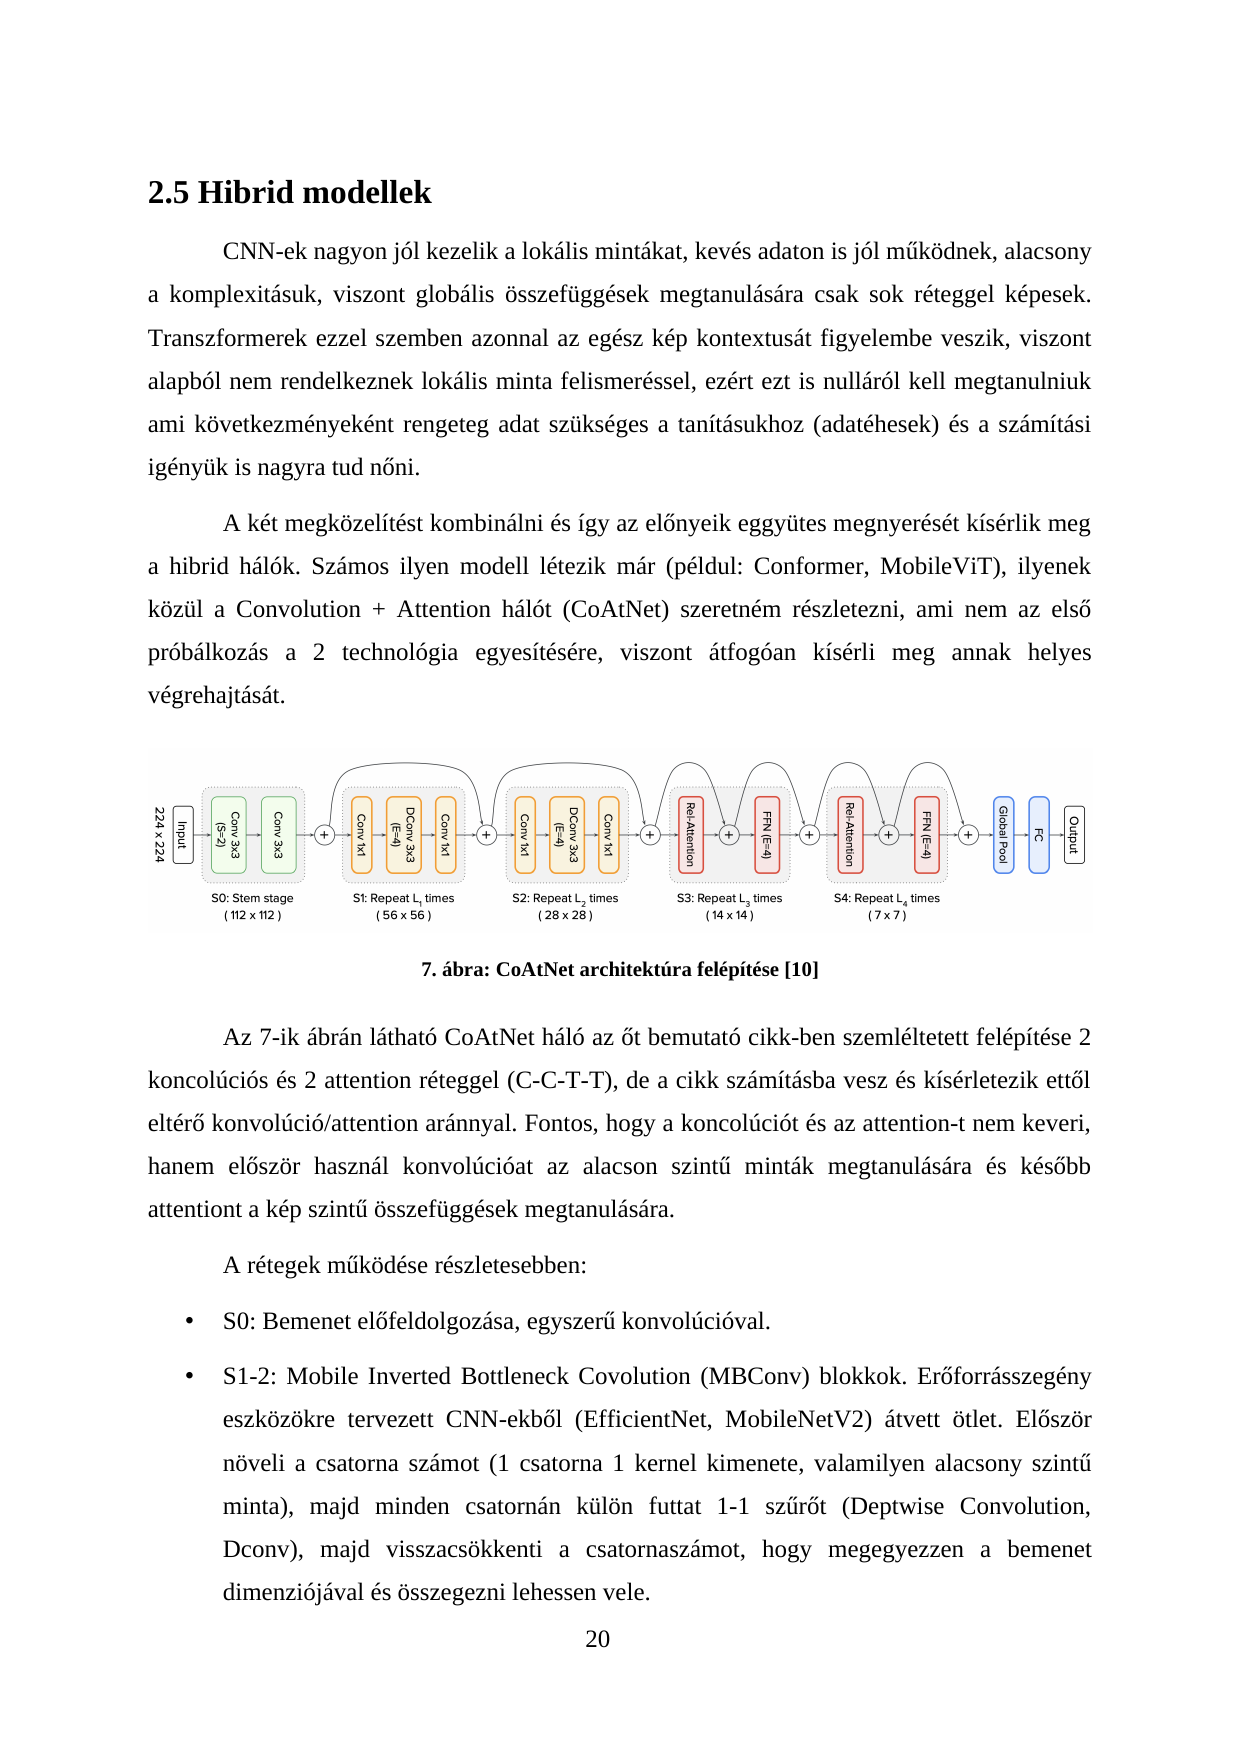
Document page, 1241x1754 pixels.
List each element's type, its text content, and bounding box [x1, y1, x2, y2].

text 7. ábra: CoAtNet architektúra felépítése [10] [148, 933, 1092, 981]
text [148, 736, 1092, 748]
text CNN-ek nagyon jól kezelik a lokális mintákat, kevés adaton is jól működnek, alacsony a komplexitásuk, viszont globális összefüggések megtanulására csak sok réteggel képesek. Transzformerek ezzel szemben azonnal az egész kép kontextusát figyelembe veszik, viszont alapból nem rendelkeznek lokális minta felismeréssel, ezért ezt is nulláról kell megtanulniuk ami következményeként rengeteg adat szükséges a tanításukhoz (adatéhesek) és a számítási igényük is nagyra tud nőni. [148, 236, 1092, 481]
text A két megközelítést kombinálni és így az előnyeik eggyütes megnyerését kísérlik meg a hibrid hálók. Számos ilyen modell létezik már (példul: Conformer, MobileViT), ilyenek közül a Convolution + Attention hálót (CoAtNet) szeretném részletezni, ami nem az első próbálkozás a 2 technológia egyesítésére, viszont átfogóan kísérli meg annak helyes végrehajtását. [148, 508, 1092, 709]
text Az 7-ik ábrán látható CoAtNet háló az őt bemutató cikk-ben szemléltetett felépítése 2 koncolúciós és 2 attention réteggel (C-C-T-T), de a cikk számításba vesz és kísérletezik ettől eltérő konvolúció/attention aránnyal. Fontos, hogy a koncolúciót és az attention-t nem keveri, hanem először használ konvolúcióat az alacson szintű minták megtanulására és később attentiont a kép szintű összefüggések megtanulására. [148, 981, 1092, 1223]
text A rétegek működése részletesebben: [148, 1250, 1092, 1279]
list S0: Bemenet előfeldolgozása, egyszerű konvolúcióval. [185, 1306, 1092, 1334]
picture [147, 748, 1093, 933]
subtitle Hibrid modellek [148, 173, 1092, 211]
list S1-2: Mobile Inverted Bottleneck Covolution (MBConv) blokkok. Erőforrásszegény eszközökre tervezett CNN-ekből (EfficientNet, MobileNetV2) átvett ötlet. Először növeli a csatorna számot (1 csatorna 1 kernel kimenete, valamilyen alacsony szintű minta), majd minden csatornán külön futtat 1-1 szűrőt (Deptwise Convolution, Dconv), majd visszacsökkenti a csatornaszámot, hogy megegyezzen a bemenet dimenziójával és összegezni lehessen vele. [185, 1361, 1092, 1606]
